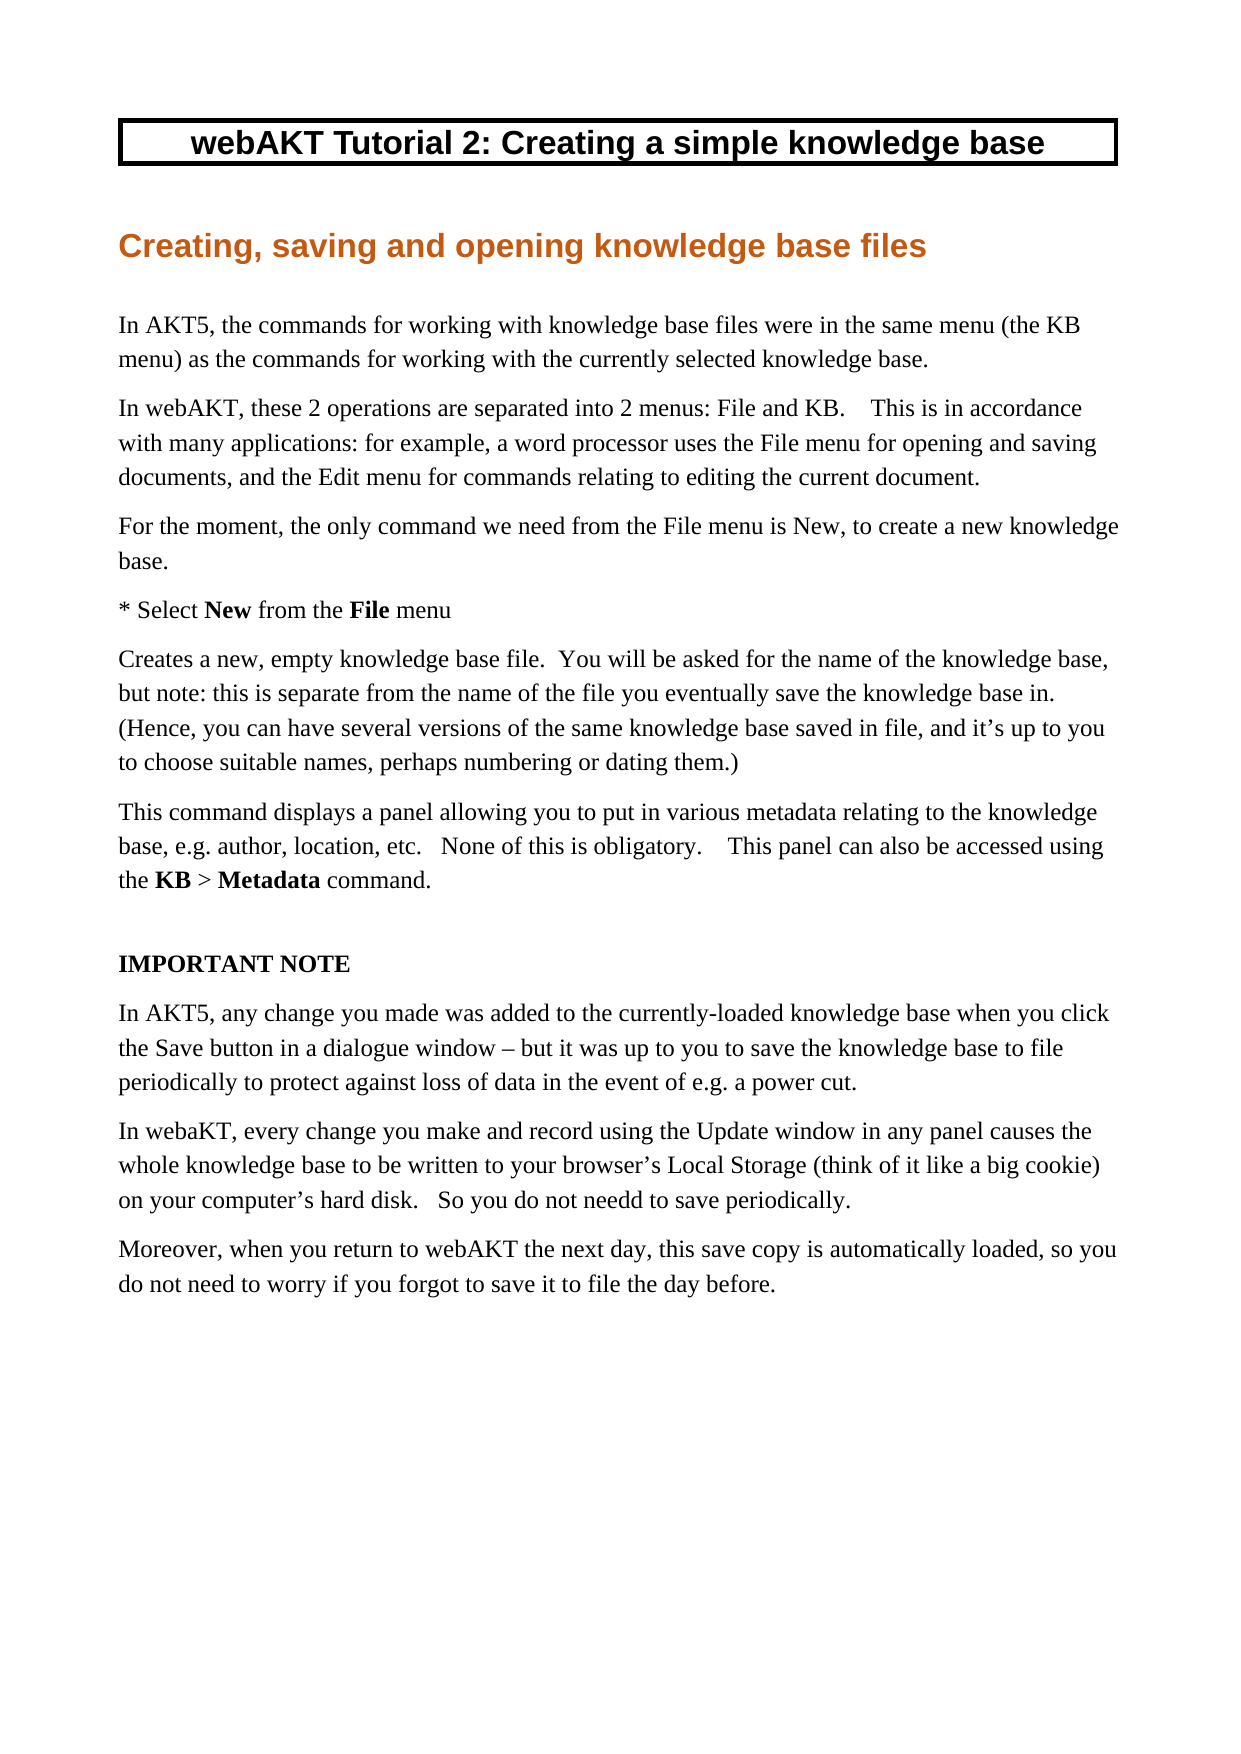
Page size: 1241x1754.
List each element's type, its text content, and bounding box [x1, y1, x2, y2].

text In AKT5, the commands for working with knowledge base files were in the same menu (the KB menu) as the commands for working with the currently selected knowledge base. [118, 310, 1122, 373]
text In AKT5, any change you made was added to the currently-loaded knowledge base when you click the Save button in a dialogue window – but it was up to you to save the knowledge base to file periodically to protect against loss of data in the event of e.g. a power cut. [118, 998, 1122, 1096]
text IMPORTANT NOTE [118, 914, 1122, 978]
text Moreover, when you return to webAKT the next day, this save copy is automatically loaded, so you do not need to worry if you forgot to save it to file the day before. [118, 1234, 1122, 1297]
text For the moment, the only command we need from the File menu is New, to create a new knowledge base. [118, 511, 1122, 575]
text In webAKT, these 2 operations are separated into 2 menus: File and KB. This is in accordance with many applications: for example, a word processor uses the File menu for opening and saving documents, and the Edit menu for commands relating to editing the current document. [118, 393, 1122, 491]
subtitle Creating, saving and opening knowledge base files [118, 226, 1122, 264]
text In webaKT, every change you make and record using the Update window in any panel causes the whole knowledge base to be written to your browser’s Local Storage (think of it like a big cookie) on your computer’s hard disk. So you do not needd to save periodically. [118, 1116, 1122, 1214]
subtitle webAKT Tutorial 2: Creating a simple knowledge base [123, 123, 1114, 161]
text This command displays a panel allowing you to put in various metadata relating to the knowledge base, e.g. author, location, etc. None of this is obligatory. This panel can also be accessed using the KB > Metadata command. [118, 797, 1122, 894]
text Creates a new, empty knowledge base file. You will be asked for the name of the knowledge base, but note: this is separate from the name of the file you eventually save the knowledge base in. (Hence, you can have several versions of the same knowledge base saved in file, and it’s up to you to choose suitable names, perhaps numbering or dating them.) [118, 644, 1122, 776]
text * Select New from the File menu [118, 595, 1122, 624]
